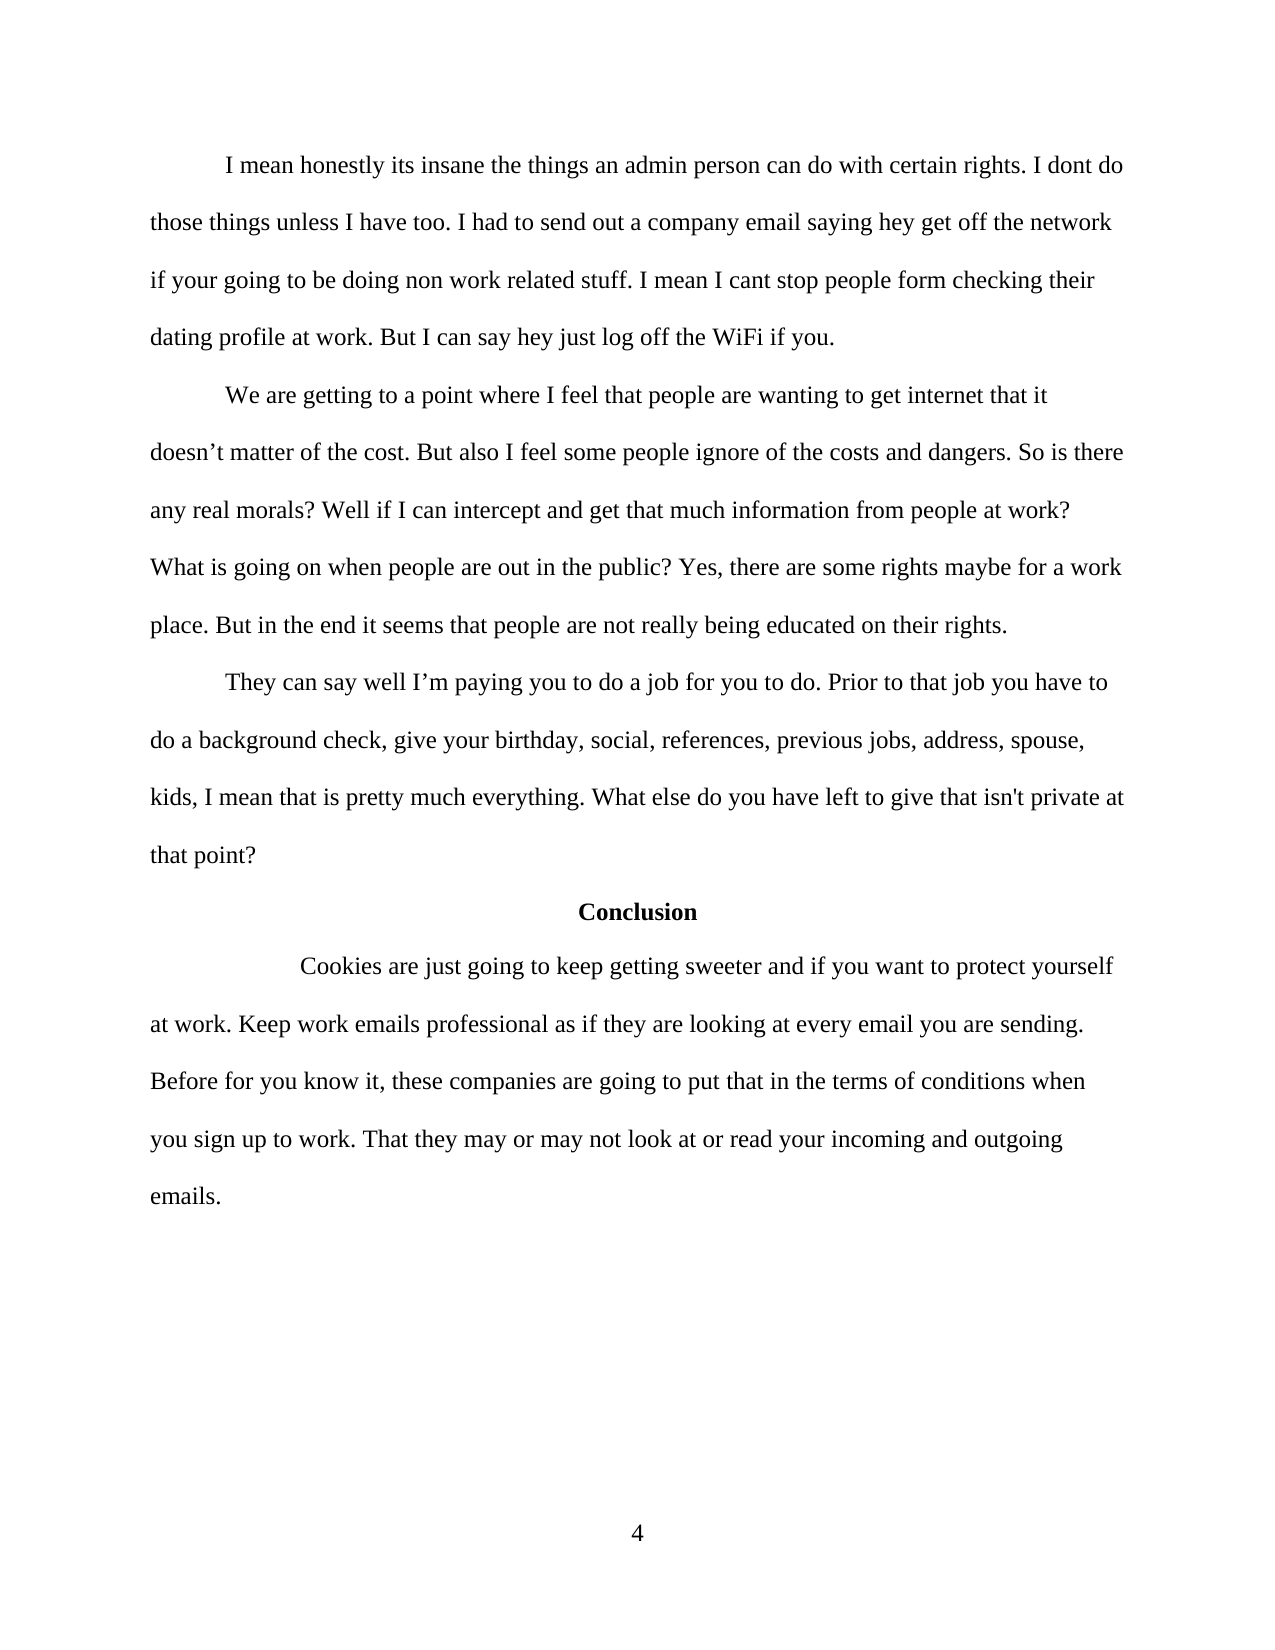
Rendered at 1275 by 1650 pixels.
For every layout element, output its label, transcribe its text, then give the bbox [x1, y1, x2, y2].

text Conclusion [150, 897, 1125, 926]
text They can say well I’m paying you to do a job for you to do. Prior to that job you have to do a background check, give your birthday, social, references, previous jobs, address, spouse, kids, I mean that is pretty much everything. What else do you have left to give that isn't private at that point? [150, 667, 1125, 869]
text Cookies are just going to keep getting sweeter and if you want to protect yourself at work. Keep work emails professional as if they are looking at every email you are sending. Before for you know it, these companies are going to put that in the terms of conditions when you sign up to work. That they may or may not look at or read your incoming and outgoing emails. [150, 951, 1125, 1210]
text We are getting to a point where I feel that people are wanting to get internet that it doesn’t matter of the cost. But also I feel some people ignore of the costs and dangers. So is there any real morals? Well if I can intercept and get that much information from people at work? What is going on when people are out in the public? Yes, there are some rights maybe for a work place. But in the end it seems that people are not really being educated on their rights. [150, 380, 1125, 639]
text I mean honestly its insane the things an admin person can do with certain rights. I dont do those things unless I have too. I had to send out a company email saying hey get off the network if your going to be doing non work related stuff. I mean I cant stop people form checking their dating profile at work. But I can say hey just log off the WiFi if you. [150, 150, 1125, 351]
